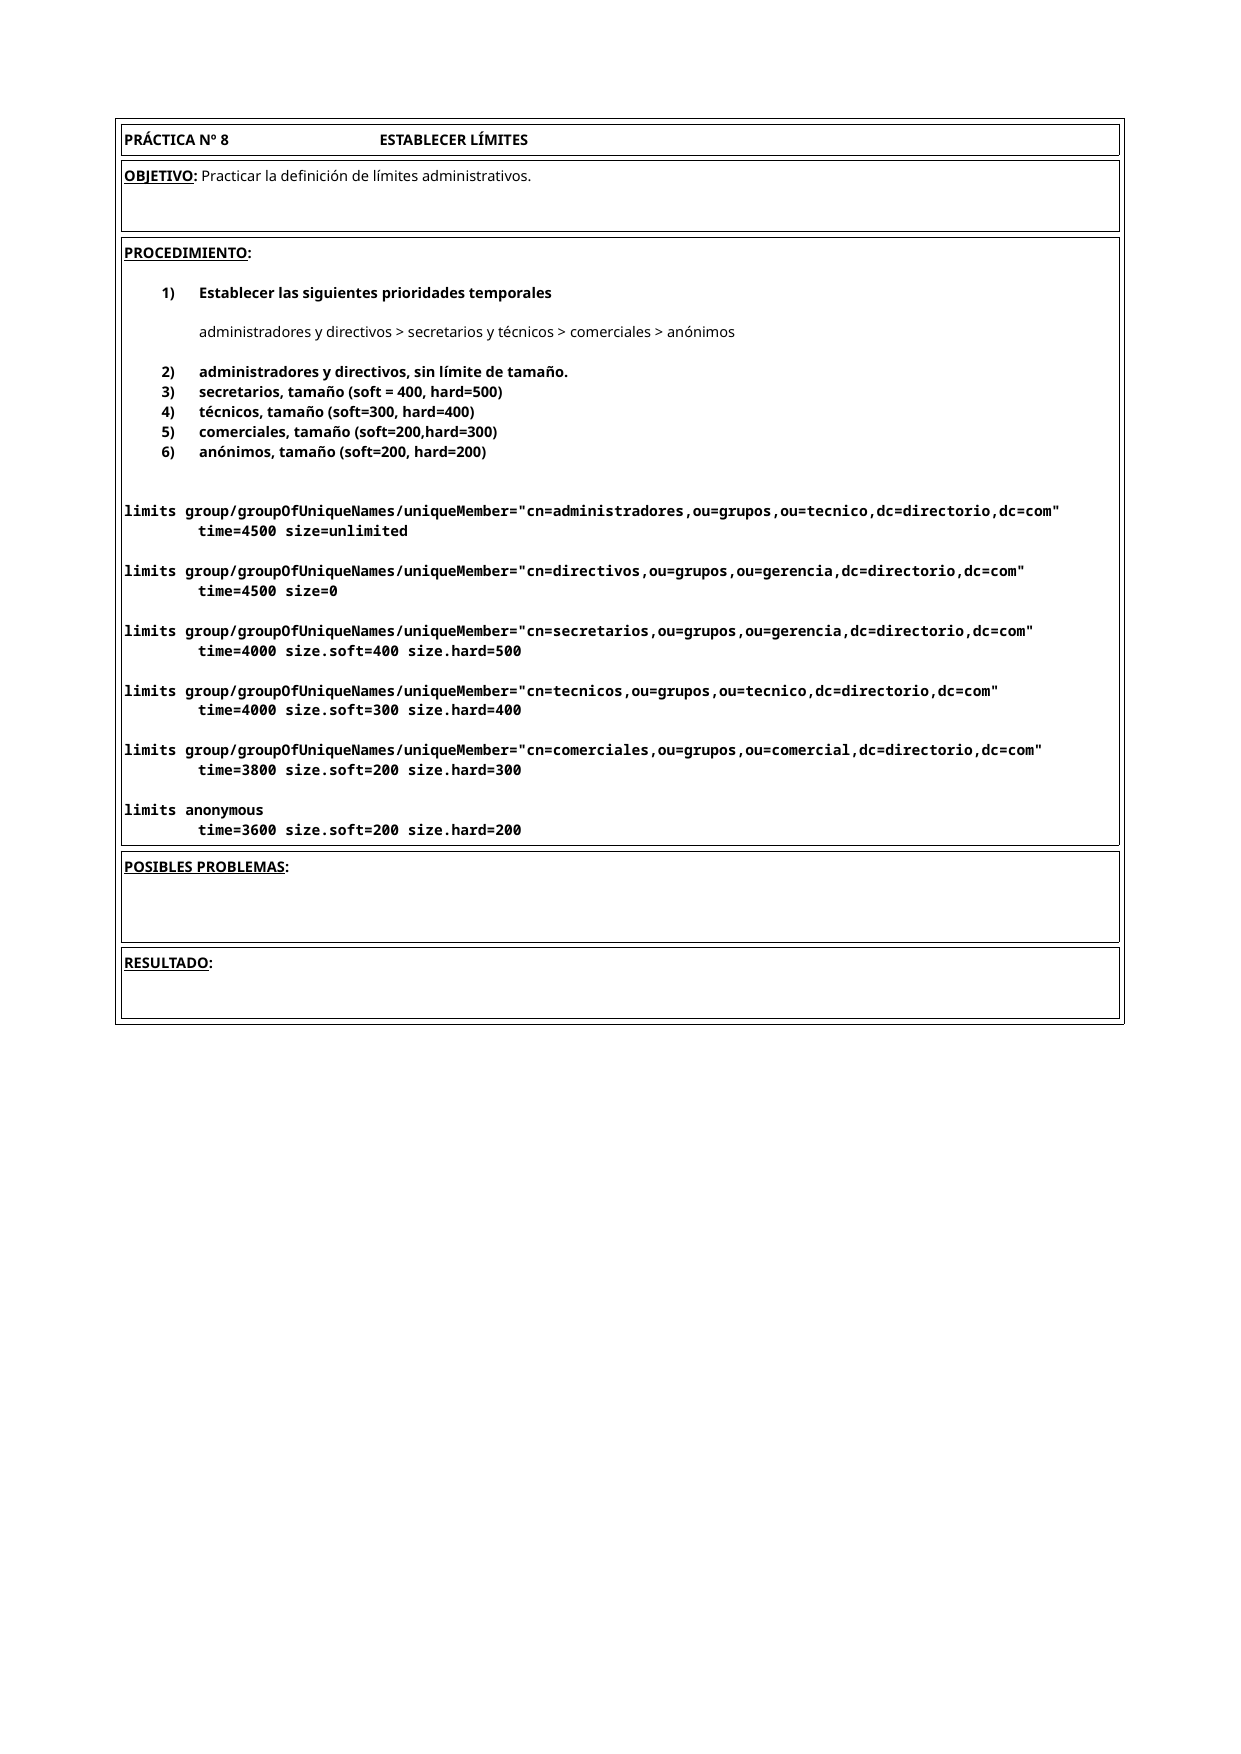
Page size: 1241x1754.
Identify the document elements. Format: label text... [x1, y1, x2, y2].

table_cell PROCEDIMIENTO: Establecer las siguientes prioridades temporales administradores y directivos > secretarios y técnicos > comerciales > anónimos administradores y directivos, sin límite de tamaño. secretarios, tamaño (soft = 400, hard=500) técnicos, tamaño (soft=300, hard=400) comerciales, tamaño (soft=200,hard=300) anónimos, tamaño (soft=200, hard=200) limits group/groupOfUniqueNames/uniqueMember="cn=administradores,ou=grupos,ou=tecnico,dc=directorio,dc=com" time=4500 size=unlimited limits group/groupOfUniqueNames/uniqueMember="cn=directivos,ou=grupos,ou=gerencia,dc=directorio,dc=com" time=4500 size=0 limits group/groupOfUniqueNames/uniqueMember="cn=secretarios,ou=grupos,ou=gerencia,dc=directorio,dc=com" time=4000 size.soft=400 size.hard=500 limits group/groupOfUniqueNames/uniqueMember="cn=tecnicos,ou=grupos,ou=tecnico,dc=directorio,dc=com" time=4000 size.soft=300 size.hard=400 limits group/groupOfUniqueNames/uniqueMember="cn=comerciales,ou=grupos,ou=comercial,dc=directorio,dc=com" time=3800 size.soft=200 size.hard=300 limits anonymous time=3600 size.soft=200 size.hard=200 [118, 231, 1121, 845]
table_cell OBJETIVO: Practicar la definición de límites administrativos. [118, 155, 1121, 231]
table_header PRÁCTICA Nº 8 [118, 119, 373, 155]
table_cell RESULTADO: [118, 942, 1121, 1018]
table_cell POSIBLES PROBLEMAS: [118, 845, 1121, 942]
table_header ESTABLECER LÍMITES [374, 119, 1121, 155]
